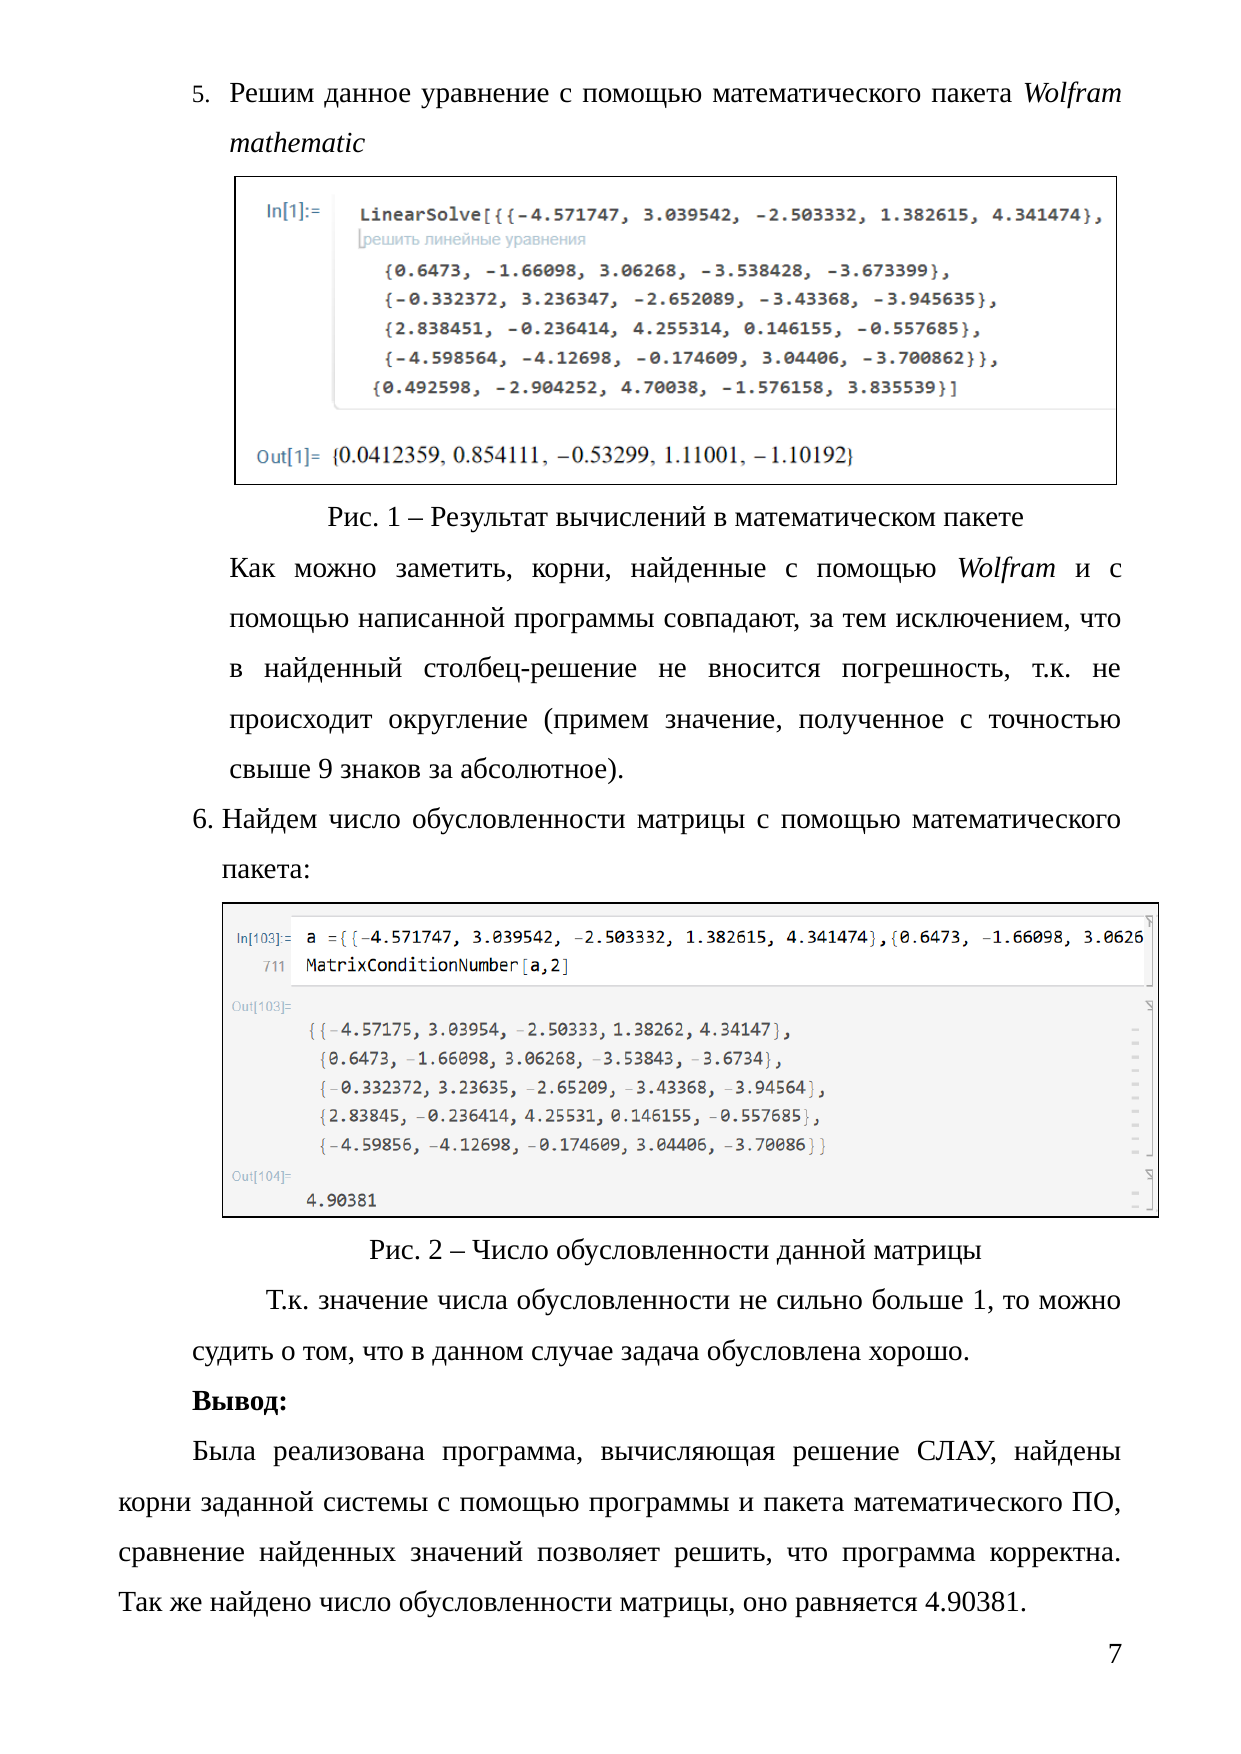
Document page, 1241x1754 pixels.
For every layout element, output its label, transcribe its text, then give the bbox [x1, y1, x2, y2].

text Как можно заметить, корни, найденные с помощью Wolfram и с помощью написанной программы совпадают, за тем исключением, что в найденный столбец-решение не вносится погрешность, т.к. не происходит округление (примем значение, полученное с точностью свыше 9 знаков за абсолютное). [229, 550, 1122, 784]
text Рис. 1 – Результат вычислений в математическом пакете [229, 499, 1122, 533]
list Решим данное уравнение с помощью математического пакета Wolfram mathematic [192, 75, 1122, 159]
text Была реализована программа, вычисляющая решение СЛАУ, найдены корни заданной системы с помощью программы и пакета математического ПО, сравнение найденных значений позволяет решить, что программа корректна. Так же найдено число обусловленности матрицы, оно равняется 4.90381. [118, 1433, 1122, 1618]
list Найдем число обусловленности матрицы с помощью математического пакета: [192, 801, 1122, 885]
text Вывод: [118, 1383, 1122, 1417]
text Т.к. значение числа обусловленности не сильно больше 1, то можно судить о том, что в данном случае задача обусловлена хорошо. [192, 1282, 1122, 1366]
text Рис. 2 – Число обусловленности данной матрицы [229, 1232, 1122, 1266]
